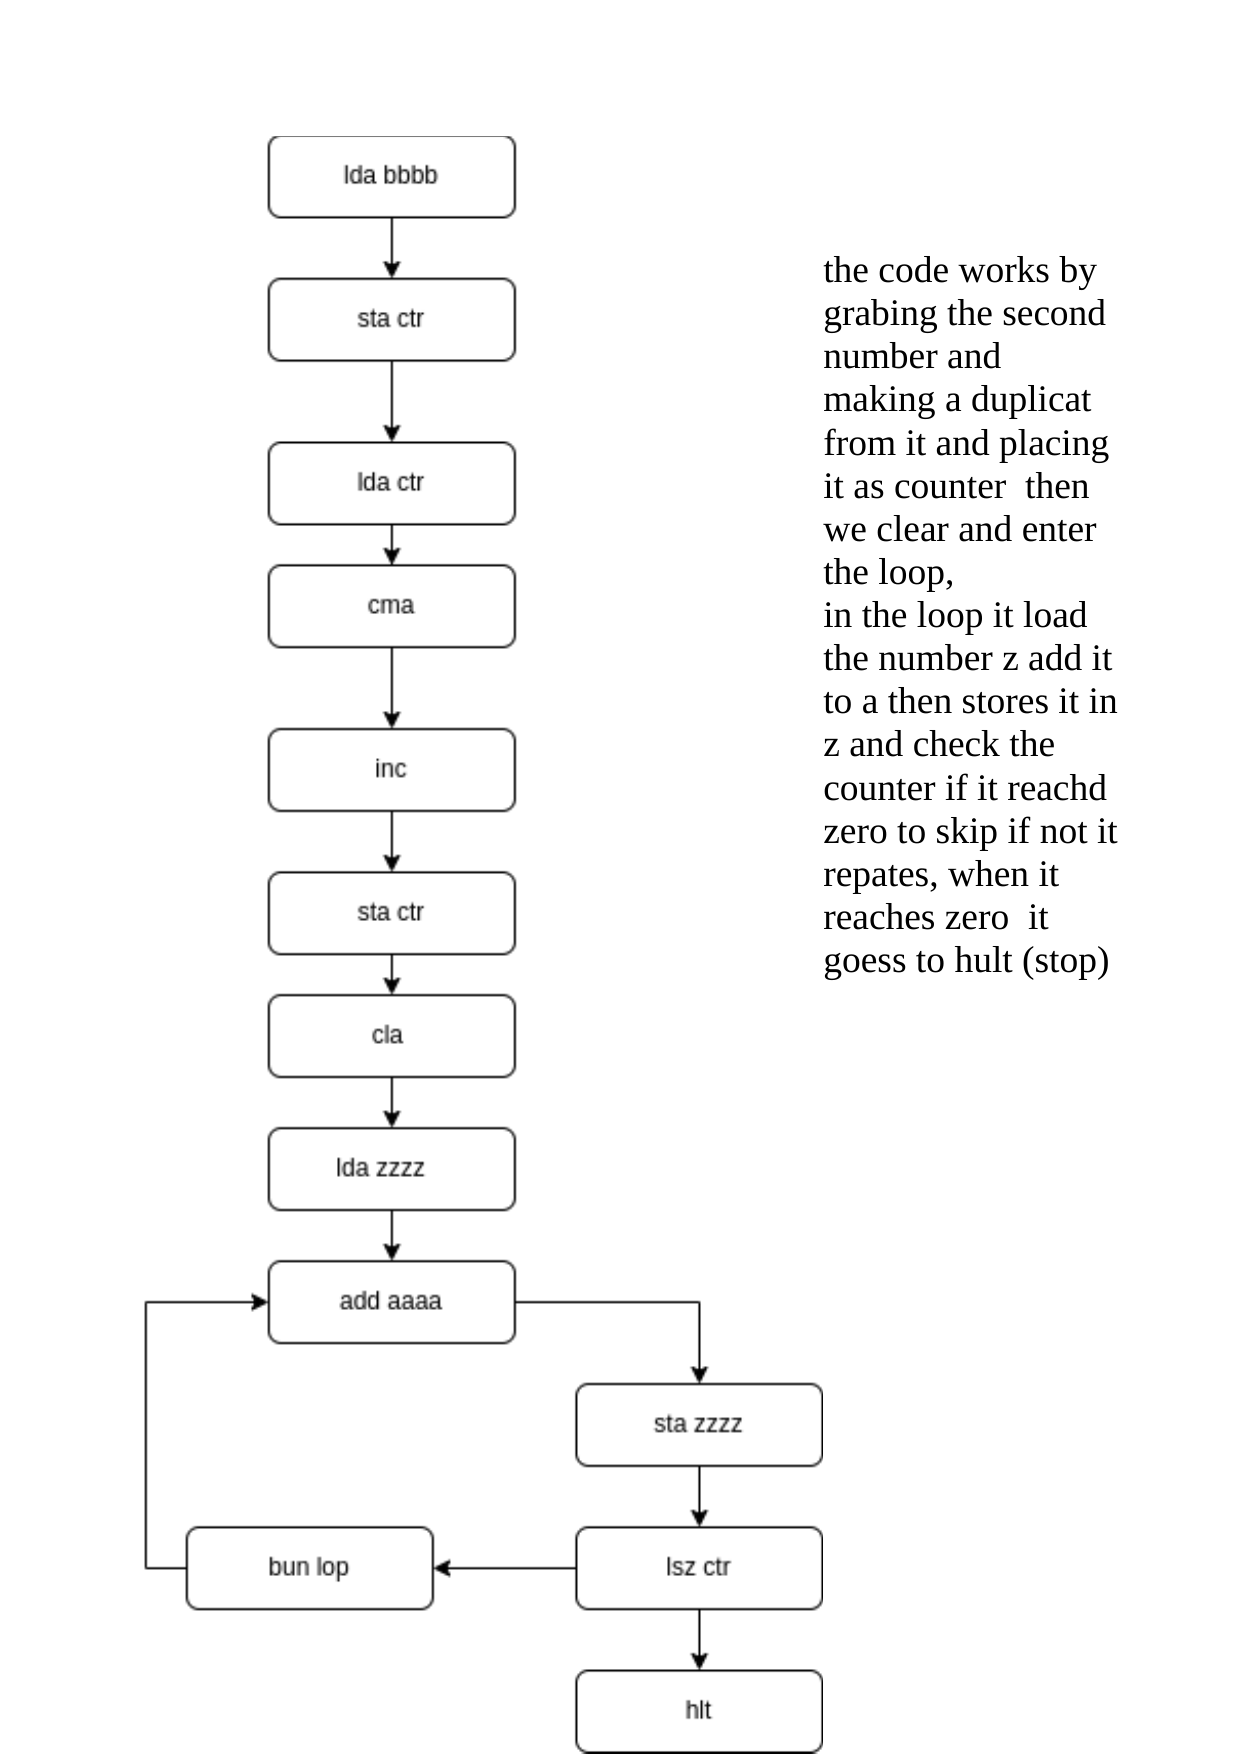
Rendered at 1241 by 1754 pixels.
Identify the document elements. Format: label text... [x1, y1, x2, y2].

text [118, 592, 131, 981]
text in the loop it load the number z add it to a then stores it in z and check the counter if it reachd zero to skip if not it repates, when it reaches zero it goess to hult (stop) [823, 592, 1122, 981]
text [118, 247, 131, 592]
text the code works by grabing the second number and making a duplicat from it and placing it as counter then we clear and enter the loop, [823, 247, 1122, 592]
picture [131, 136, 823, 1754]
